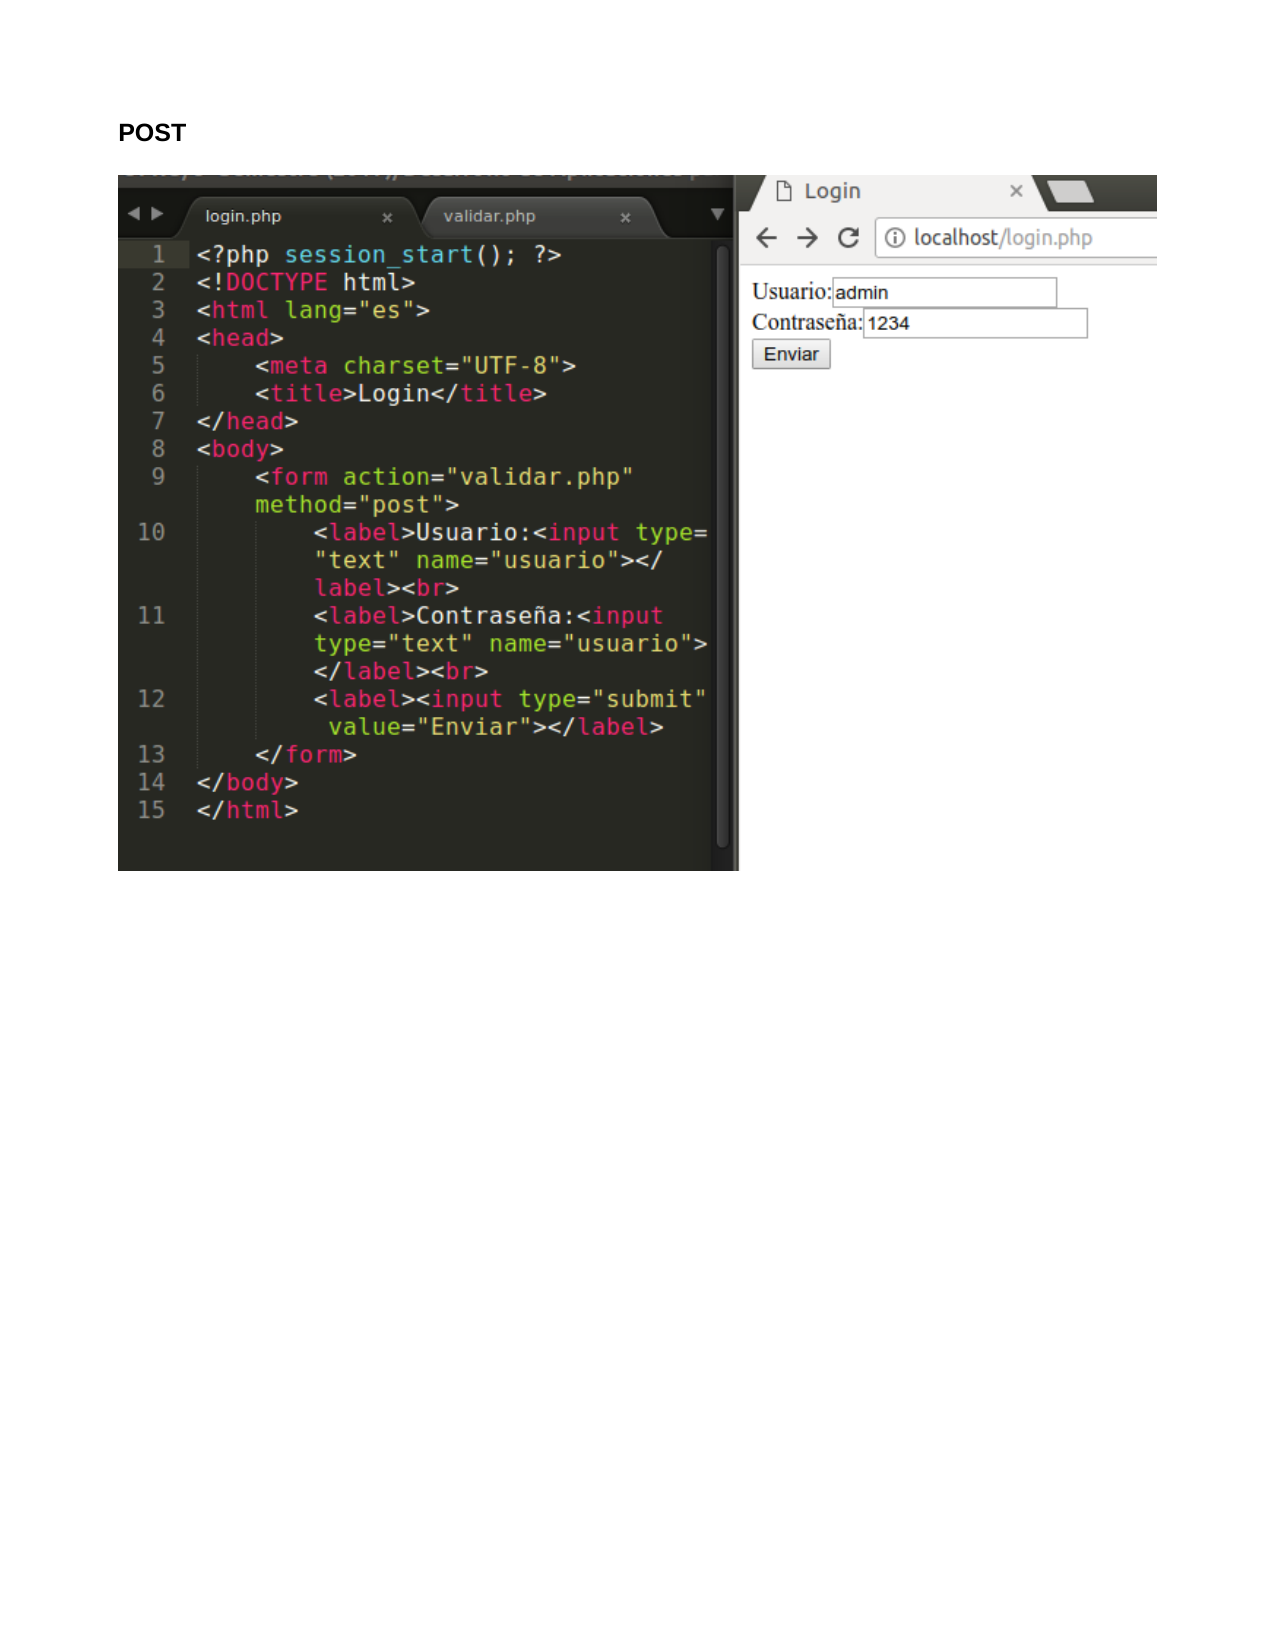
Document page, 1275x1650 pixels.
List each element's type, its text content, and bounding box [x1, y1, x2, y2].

text POST [118, 118, 1157, 147]
picture [118, 175, 1157, 871]
